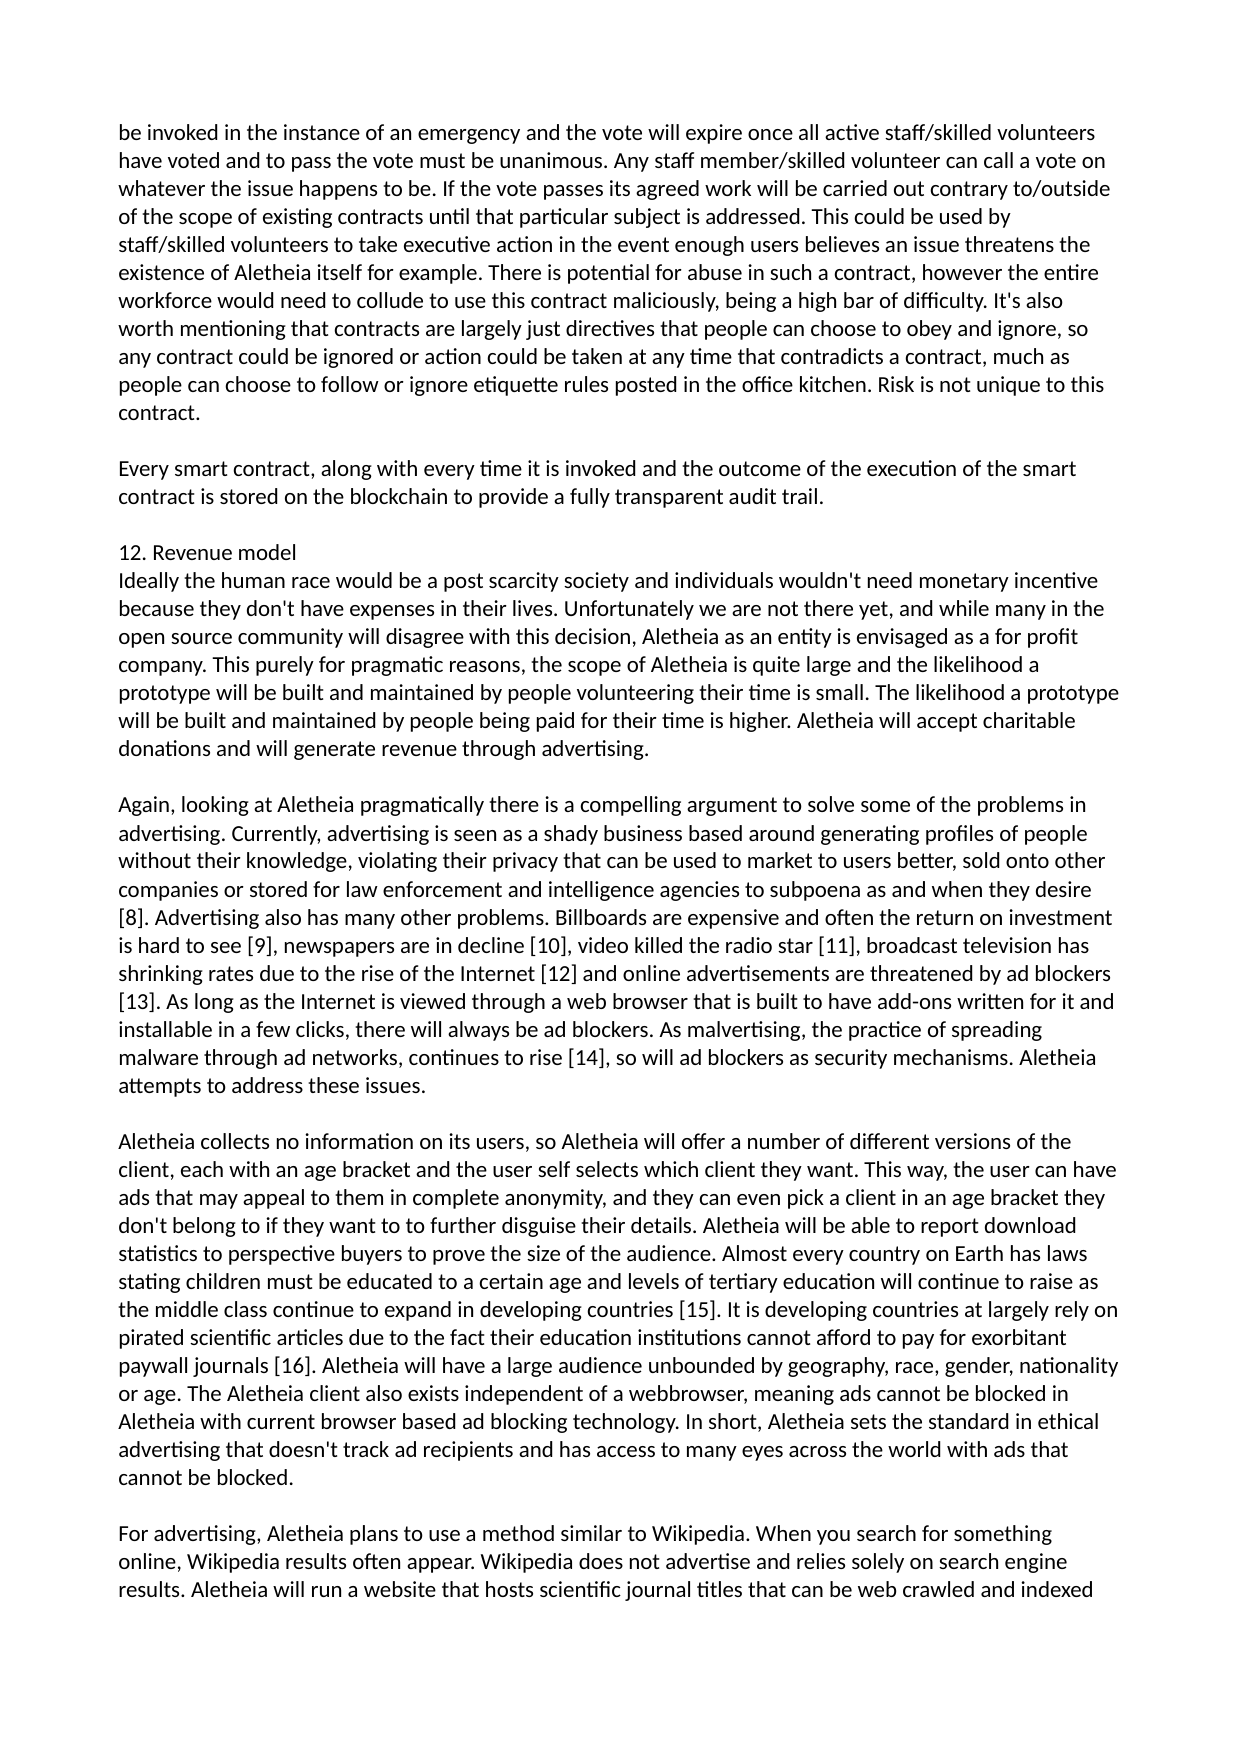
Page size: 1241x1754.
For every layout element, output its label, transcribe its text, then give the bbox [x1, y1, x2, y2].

text be invoked in the instance of an emergency and the vote will expire once all active staff/skilled volunteers have voted and to pass the vote must be unanimous. Any staff member/skilled volunteer can call a vote on whatever the issue happens to be. If the vote passes its agreed work will be carried out contrary to/outside of the scope of existing contracts until that particular subject is addressed. This could be used by staff/skilled volunteers to take executive action in the event enough users believes an issue threatens the existence of Aletheia itself for example. There is potential for abuse in such a contract, however the entire workforce would need to collude to use this contract maliciously, being a high bar of difficulty. It's also worth mentioning that contracts are largely just directives that people can choose to obey and ignore, so any contract could be ignored or action could be taken at any time that contradicts a contract, much as people can choose to follow or ignore etiquette rules posted in the office kitchen. Risk is not unique to this contract. [118, 118, 1122, 426]
text Every smart contract, along with every time it is invoked and the outcome of the execution of the smart contract is stored on the blockchain to provide a fully transparent audit trail. [118, 454, 1122, 510]
text 12. Revenue model [118, 538, 1122, 566]
text Again, looking at Aletheia pragmatically there is a compelling argument to solve some of the problems in advertising. Currently, advertising is seen as a shady business based around generating profiles of people without their knowledge, violating their privacy that can be used to market to users better, sold onto other companies or stored for law enforcement and intelligence agencies to subpoena as and when they desire [8]. Advertising also has many other problems. Billboards are expensive and often the return on investment is hard to see [9], newspapers are in decline [10], video killed the radio star [11], broadcast television has shrinking rates due to the rise of the Internet [12] and online advertisements are threatened by ad blockers [13]. As long as the Internet is viewed through a web browser that is built to have add-ons written for it and installable in a few clicks, there will always be ad blockers. As malvertising, the practice of spreading malware through ad networks, continues to rise [14], so will ad blockers as security mechanisms. Aletheia attempts to address these issues. [118, 791, 1122, 1099]
text Ideally the human race would be a post scarcity society and individuals wouldn't need monetary incentive because they don't have expenses in their lives. Unfortunately we are not there yet, and while many in the open source community will disagree with this decision, Aletheia as an entity is envisaged as a for profit company. This purely for pragmatic reasons, the scope of Aletheia is quite large and the likelihood a prototype will be built and maintained by people volunteering their time is small. The likelihood a prototype will be built and maintained by people being paid for their time is higher. Aletheia will accept charitable donations and will generate revenue through advertising. [118, 566, 1122, 763]
text For advertising, Aletheia plans to use a method similar to Wikipedia. When you search for something online, Wikipedia results often appear. Wikipedia does not advertise and relies solely on search engine results. Aletheia will run a website that hosts scientific journal titles that can be web crawled and indexed [118, 1519, 1122, 1603]
text Aletheia collects no information on its users, so Aletheia will offer a number of different versions of the client, each with an age bracket and the user self selects which client they want. This way, the user can have ads that may appeal to them in complete anonymity, and they can even pick a client in an age bracket they don't belong to if they want to to further disguise their details. Aletheia will be able to report download statistics to perspective buyers to prove the size of the audience. Almost every country on Earth has laws stating children must be educated to a certain age and levels of tertiary education will continue to raise as the middle class continue to expand in developing countries [15]. It is developing countries at largely rely on pirated scientific articles due to the fact their education institutions cannot afford to pay for exorbitant paywall journals [16]. Aletheia will have a large audience unbounded by geography, race, gender, nationality or age. The Aletheia client also exists independent of a webbrowser, meaning ads cannot be blocked in Aletheia with current browser based ad blocking technology. In short, Aletheia sets the standard in ethical advertising that doesn't track ad recipients and has access to many eyes across the world with ads that cannot be blocked. [118, 1127, 1122, 1491]
